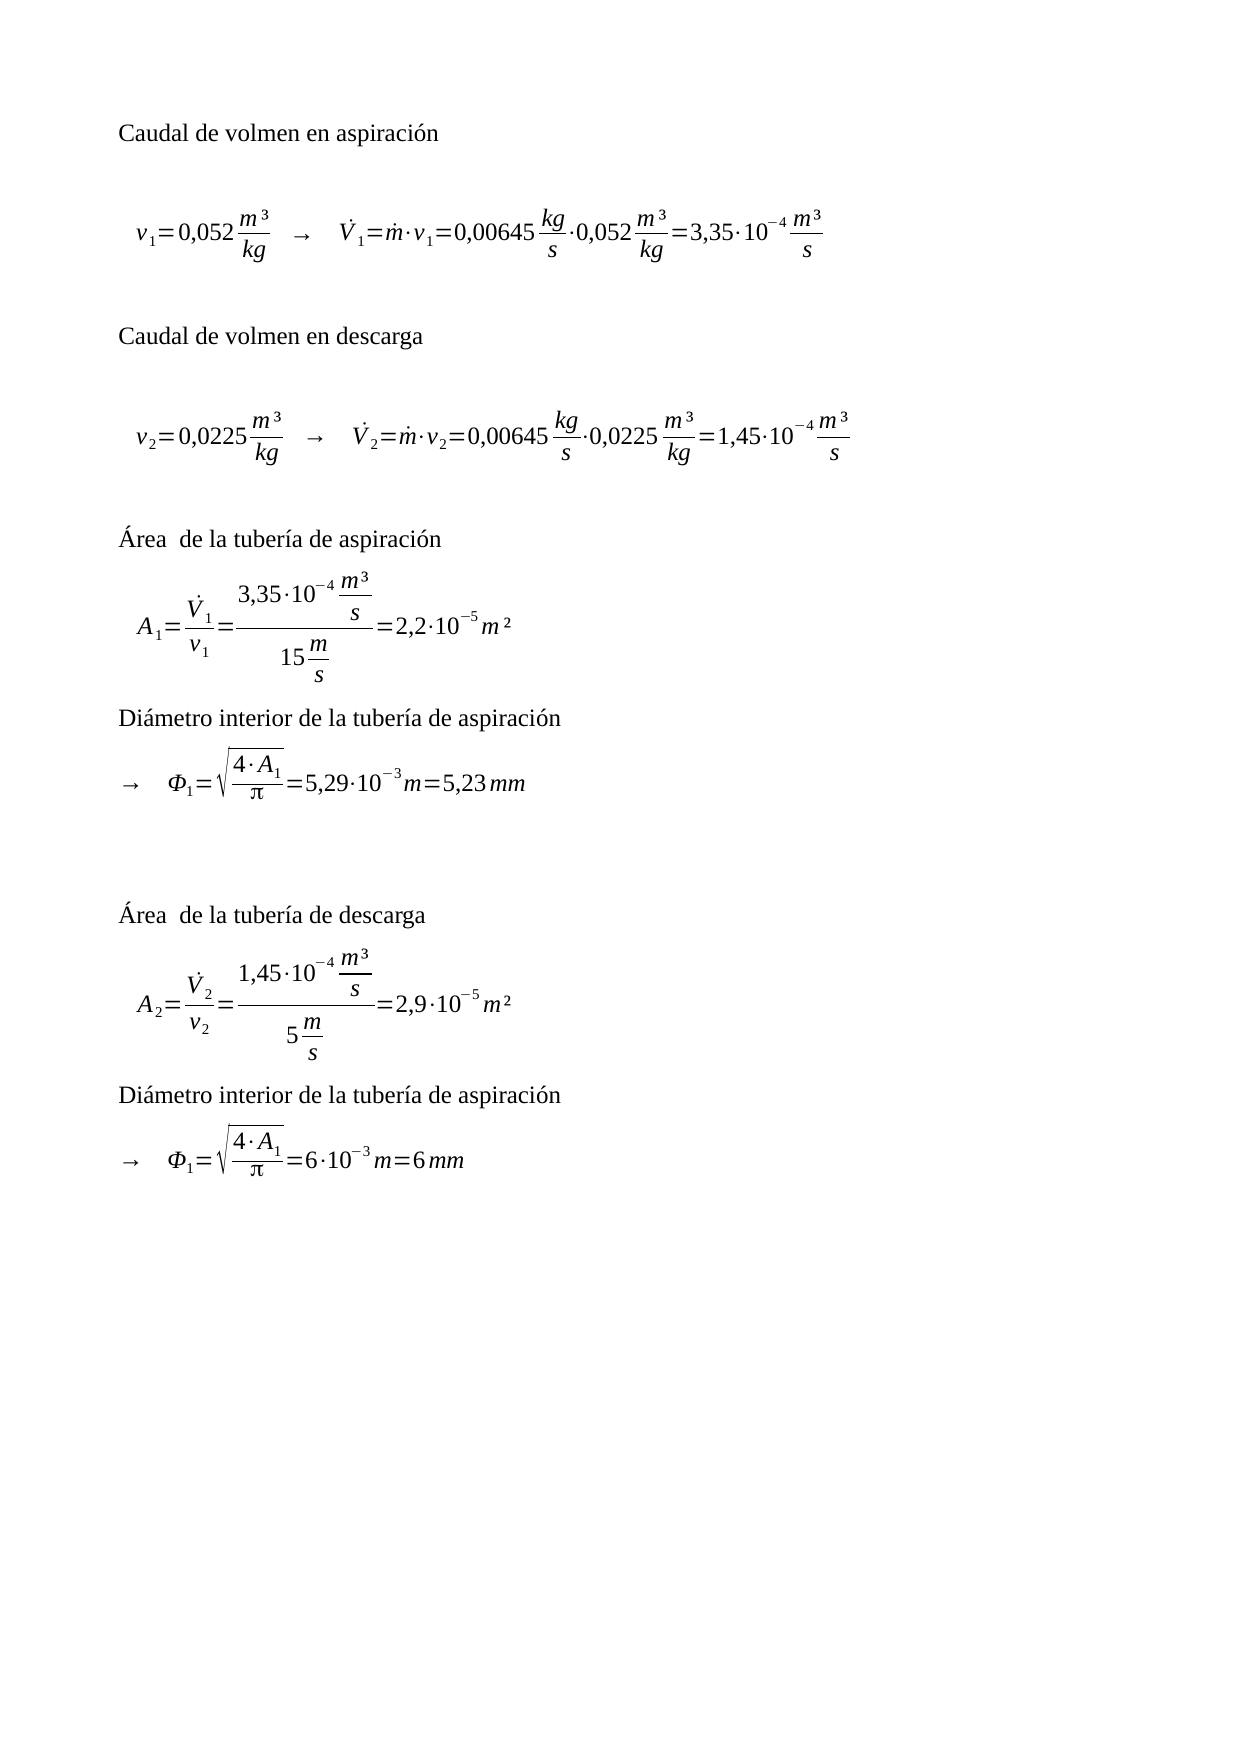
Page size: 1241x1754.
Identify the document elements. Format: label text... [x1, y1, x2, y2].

text Diámetro interior de la tubería de aspiración [118, 703, 1122, 732]
text Caudal de volmen en descarga [118, 321, 1122, 349]
text Área de la tubería de aspiración [118, 524, 1122, 552]
text Caudal de volmen en aspiración [118, 118, 1122, 147]
text → [118, 407, 1122, 466]
text Diámetro interior de la tubería de aspiración [118, 1080, 1122, 1109]
text → [118, 1123, 1122, 1177]
text → [118, 204, 1122, 263]
text → [118, 746, 1122, 800]
text Área de la tubería de descarga [118, 901, 1122, 929]
